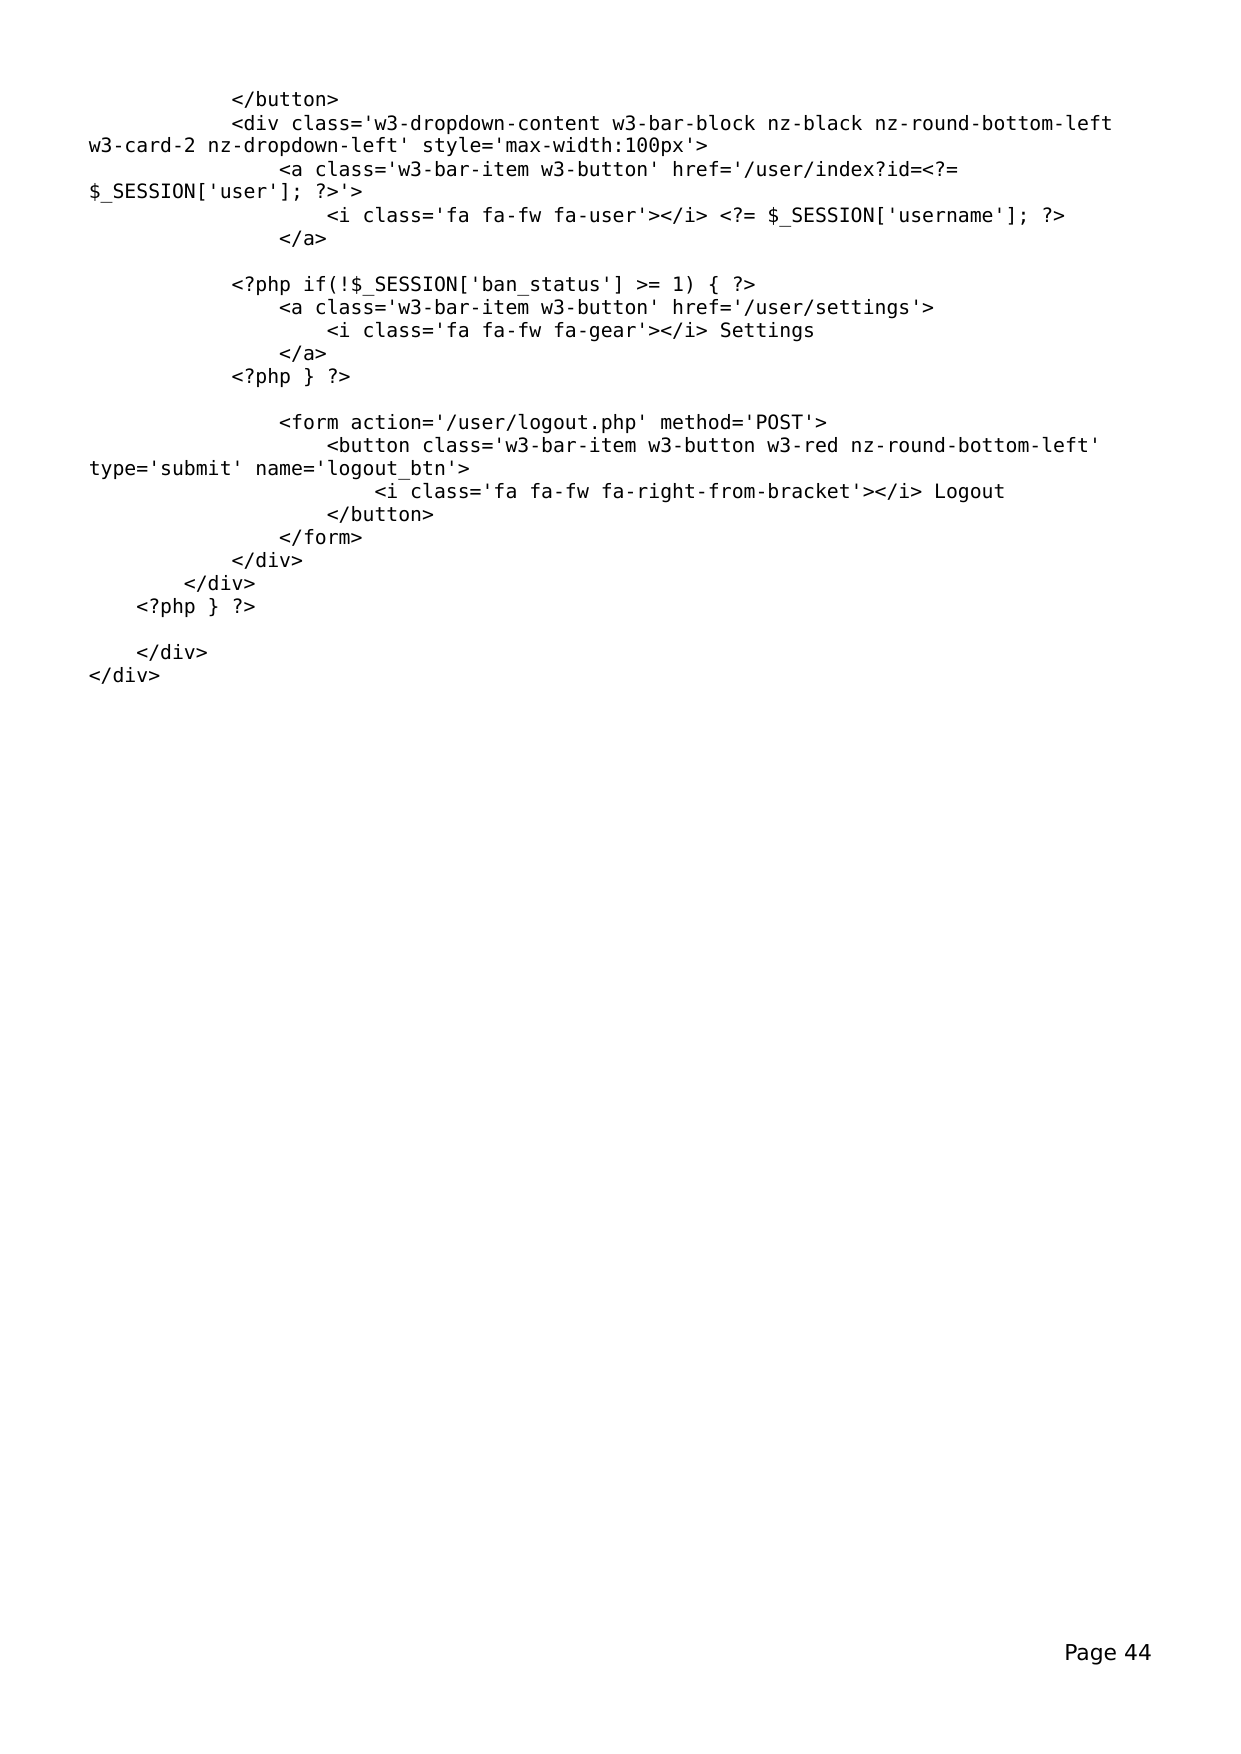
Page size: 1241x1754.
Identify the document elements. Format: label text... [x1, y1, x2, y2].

text </button> [88, 503, 1152, 526]
text <a class='w3-bar-item w3-button' href='/user/settings'> [88, 296, 1152, 319]
text </button> [88, 88, 1152, 112]
text <i class='fa fa-fw fa-right-from-bracket'></i> Logout [88, 480, 1152, 503]
text </div> [88, 664, 1152, 687]
text <div class='w3-dropdown-content w3-bar-block nz-black nz-round-bottom-left w3-card-2 nz-dropdown-left' style='max-width:100px'> [88, 112, 1152, 158]
text <button class='w3-bar-item w3-button w3-red nz-round-bottom-left' type='submit' name='logout_btn'> [88, 434, 1152, 480]
text </form> [88, 526, 1152, 549]
text <form action='/user/logout.php' method='POST'> [88, 411, 1152, 434]
text </a> [88, 342, 1152, 365]
text <?php if(!$_SESSION['ban_status'] >= 1) { ?> [88, 273, 1152, 296]
text </a> [88, 227, 1152, 250]
text <?php } ?> [88, 595, 1152, 618]
text <a class='w3-bar-item w3-button' href='/user/index?id=<?= $_SESSION['user']; ?>'> [88, 158, 1152, 204]
text <?php } ?> [88, 365, 1152, 388]
text </div> [88, 641, 1152, 664]
text <i class='fa fa-fw fa-gear'></i> Settings [88, 319, 1152, 342]
text <i class='fa fa-fw fa-user'></i> <?= $_SESSION['username']; ?> [88, 204, 1152, 227]
text </div> [88, 549, 1152, 572]
text </div> [88, 572, 1152, 595]
